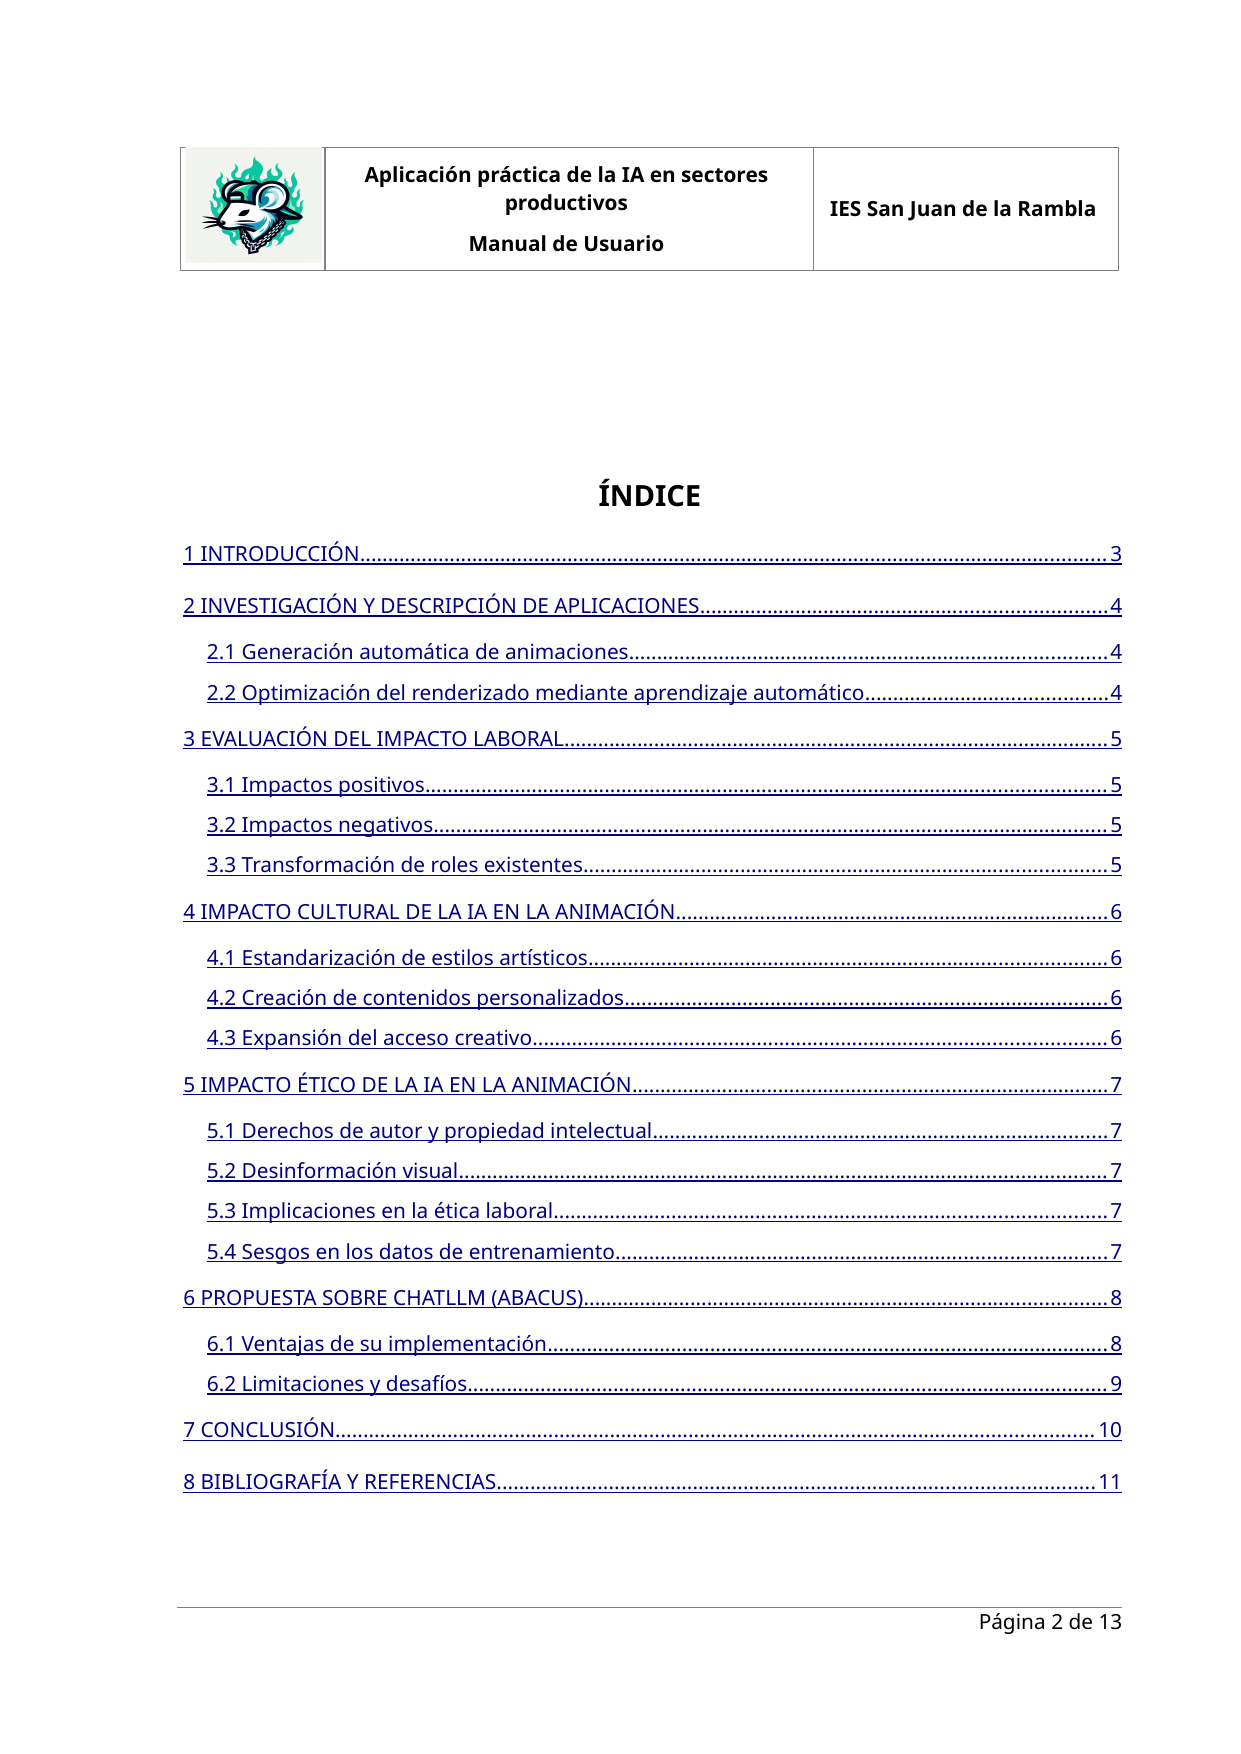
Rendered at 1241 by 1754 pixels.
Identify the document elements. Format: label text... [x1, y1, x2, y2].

text 4.1 Estandarización de estilos artísticos 6 [207, 943, 1122, 967]
text 2.2 Optimización del renderizado mediante aprendizaje automático 4 [207, 678, 1122, 702]
text 2 INVESTIGACIÓN Y DESCRIPCIÓN DE APLICACIONES 4 [183, 591, 1122, 615]
text 5.3 Implicaciones en la ética laboral 7 [207, 1196, 1122, 1221]
subtitle ÍNDICE [177, 475, 1122, 515]
text 5.2 Desinformación visual 7 [207, 1156, 1122, 1180]
text 5.4 Sesgos en los datos de entrenamiento 7 [207, 1237, 1122, 1261]
text 4.3 Expansión del acceso creativo 6 [207, 1023, 1122, 1048]
text 3.3 Transformación de roles existentes 5 [207, 851, 1122, 875]
text 6 PROPUESTA SOBRE CHATLLM (ABACUS) 8 [183, 1283, 1122, 1307]
text 2.1 Generación automática de animaciones 4 [207, 637, 1122, 662]
text 5.1 Derechos de autor y propiedad intelectual 7 [207, 1116, 1122, 1140]
text 3.1 Impactos positivos 5 [207, 770, 1122, 794]
text 4.2 Creación de contenidos personalizados 6 [207, 983, 1122, 1007]
text 4 IMPACTO CULTURAL DE LA IA EN LA ANIMACIÓN 6 [183, 897, 1122, 921]
picture [185, 147, 322, 263]
text 1 INTRODUCCIÓN 3 [183, 539, 1122, 563]
text 7 CONCLUSIÓN 10 [183, 1416, 1122, 1440]
text 8 BIBLIOGRAFÍA Y REFERENCIAS 11 [183, 1467, 1122, 1492]
text 3.2 Impactos negativos 5 [207, 810, 1122, 834]
text 5 IMPACTO ÉTICO DE LA IA EN LA ANIMACIÓN 7 [183, 1070, 1122, 1094]
text 6.2 Limitaciones y desafíos 9 [207, 1369, 1122, 1393]
text 3 EVALUACIÓN DEL IMPACTO LABORAL 5 [183, 724, 1122, 748]
text 6.1 Ventajas de su implementación 8 [207, 1329, 1122, 1353]
